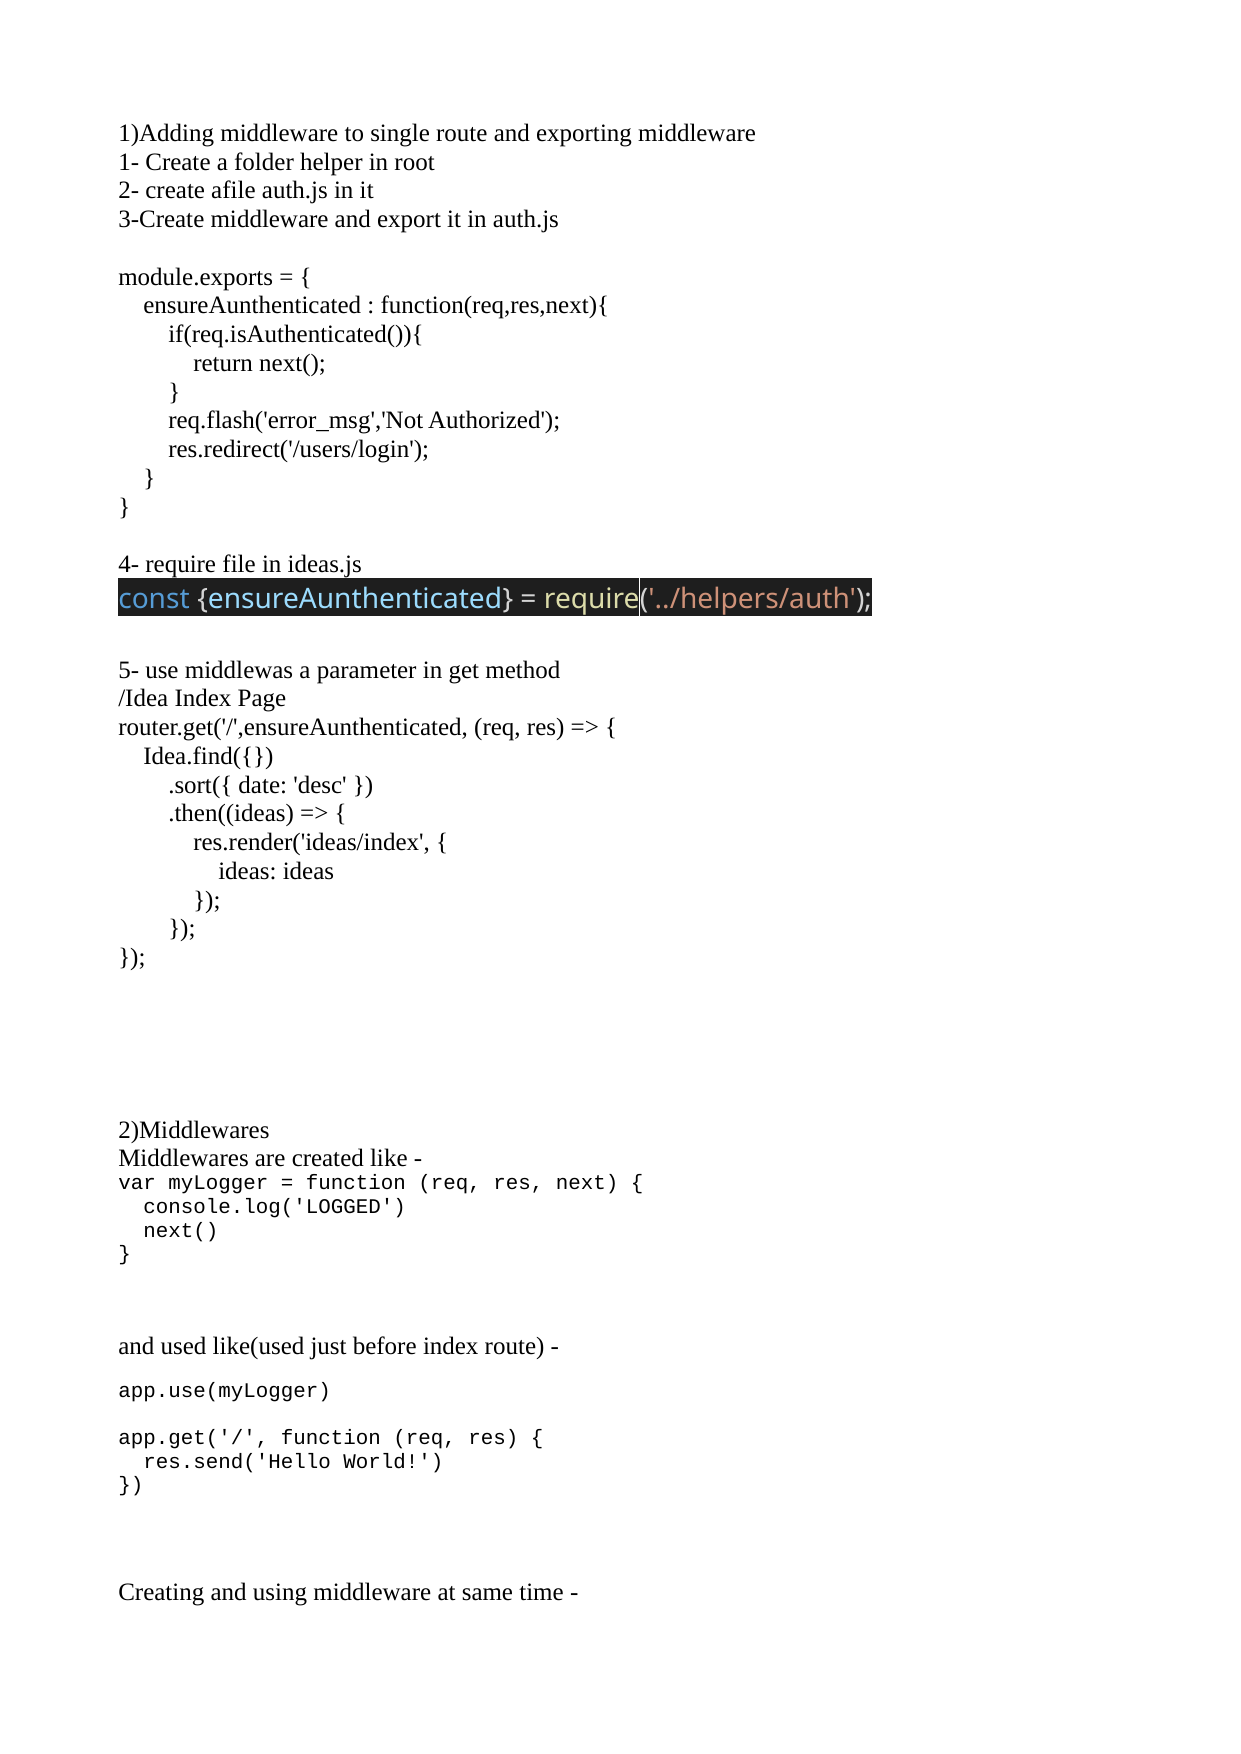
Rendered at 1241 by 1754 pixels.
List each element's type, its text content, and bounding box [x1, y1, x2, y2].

text 2- create afile auth.js in it [118, 176, 1122, 204]
text app.use(myLogger) [118, 1380, 1122, 1403]
text 2)Middlewares [118, 1115, 1122, 1143]
text } [118, 492, 1122, 521]
text 5- use middlewas a parameter in get method [118, 655, 1122, 683]
text res.render('ideas/index', { [118, 827, 1122, 856]
text and used like(used just before index route) - [118, 1296, 1122, 1359]
text module.exports = { [118, 262, 1122, 291]
text res.send('Hello World!') [118, 1451, 1122, 1474]
text /Idea Index Page [118, 683, 1122, 712]
text Creating and using middleware at same time - [118, 1577, 1122, 1605]
text 1- Create a folder helper in root [118, 147, 1122, 176]
text } [118, 1243, 1122, 1267]
text app.get('/', function (req, res) { [118, 1427, 1122, 1451]
text }) [118, 1474, 1122, 1498]
text 3-Create middleware and export it in auth.js [118, 204, 1122, 233]
text router.get('/',ensureAunthenticated, (req, res) => { [118, 712, 1122, 741]
text return next(); [118, 348, 1122, 377]
text 1)Adding middleware to single route and exporting middleware [118, 118, 1122, 147]
text var myLogger = function (req, res, next) { [118, 1172, 1122, 1196]
text ideas: ideas [118, 856, 1122, 885]
text } [118, 463, 1122, 492]
text Idea.find({}) [118, 741, 1122, 770]
text next() [118, 1219, 1122, 1243]
text if(req.isAuthenticated()){ [118, 319, 1122, 348]
text .sort({ date: 'desc' }) [118, 770, 1122, 798]
text 4- require file in ideas.js [118, 549, 1122, 578]
text } [118, 377, 1122, 406]
text ensureAunthenticated : function(req,res,next){ [118, 291, 1122, 319]
text .then((ideas) => { [118, 798, 1122, 827]
text Middlewares are created like - [118, 1143, 1122, 1172]
text }); [118, 885, 1122, 913]
text const {ensureAunthenticated} = require('../helpers/auth'); [118, 578, 1122, 616]
text }); [118, 942, 1122, 971]
text }); [118, 913, 1122, 942]
text res.redirect('/users/login'); [118, 434, 1122, 463]
text req.flash('error_msg','Not Authorized'); [118, 406, 1122, 434]
text console.log('LOGGED') [118, 1196, 1122, 1219]
